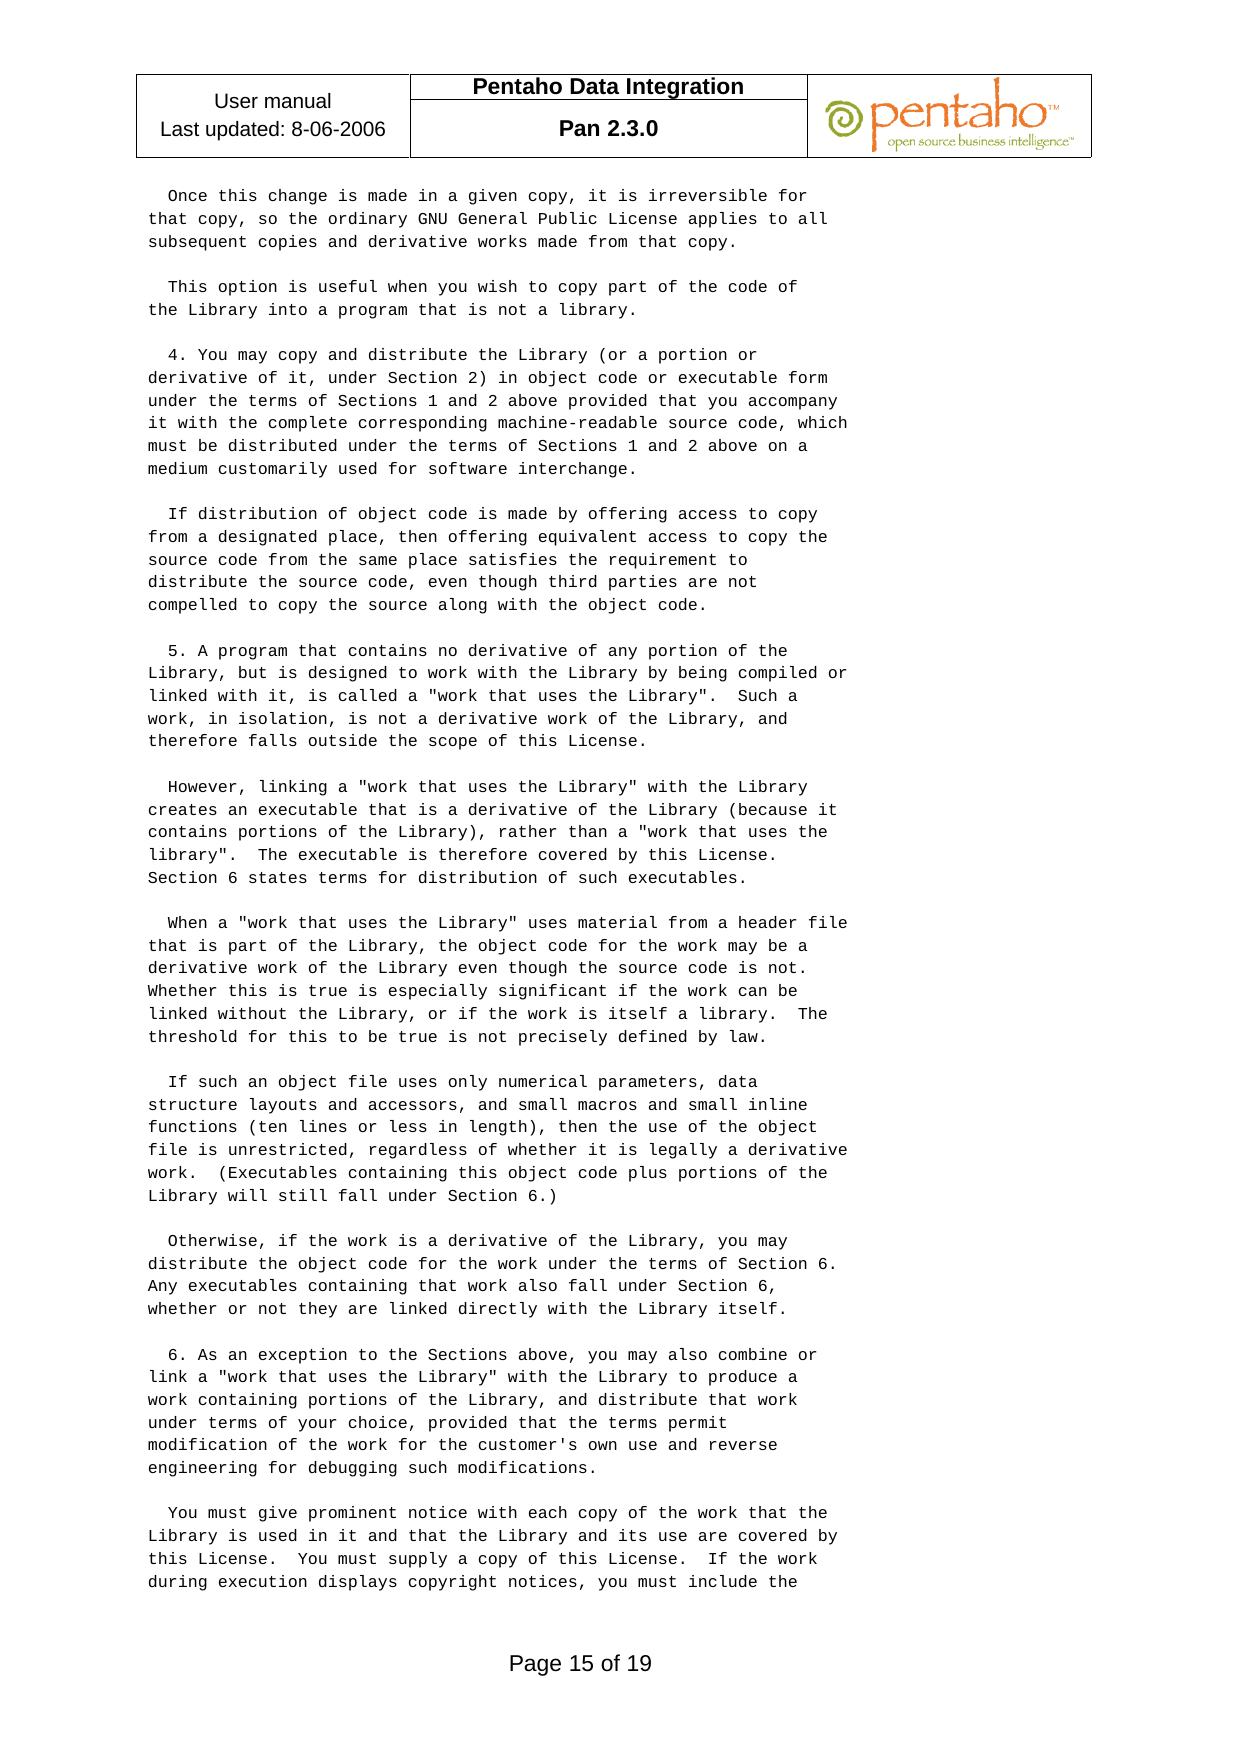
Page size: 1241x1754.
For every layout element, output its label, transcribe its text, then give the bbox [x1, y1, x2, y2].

text Once this change is made in a given copy, it is irreversible for that copy, so the ordinary GNU General Public License applies to all subsequent copies and derivative works made from that copy. This option is useful when you wish to copy part of the code of the Library into a program that is not a library. 4. You may copy and distribute the Library (or a portion or derivative of it, under Section 2) in object code or executable form under the terms of Sections 1 and 2 above provided that you accompany it with the complete corresponding machine-readable source code, which must be distributed under the terms of Sections 1 and 2 above on a medium customarily used for software interchange. If distribution of object code is made by offering access to copy from a designated place, then offering equivalent access to copy the source code from the same place satisfies the requirement to distribute the source code, even though third parties are not compelled to copy the source along with the object code. 5. A program that contains no derivative of any portion of the Library, but is designed to work with the Library by being compiled or linked with it, is called a "work that uses the Library". Such a work, in isolation, is not a derivative work of the Library, and therefore falls outside the scope of this License. However, linking a "work that uses the Library" with the Library creates an executable that is a derivative of the Library (because it contains portions of the Library), rather than a "work that uses the library". The executable is therefore covered by this License. Section 6 states terms for distribution of such executables. When a "work that uses the Library" uses material from a header file that is part of the Library, the object code for the work may be a derivative work of the Library even though the source code is not. Whether this is true is especially significant if the work can be linked without the Library, or if the work is itself a library. The threshold for this to be true is not precisely defined by law. If such an object file uses only numerical parameters, data structure layouts and accessors, and small macros and small inline functions (ten lines or less in length), then the use of the object file is unrestricted, regardless of whether it is legally a derivative work. (Executables containing this object code plus portions of the Library will still fall under Section 6.) Otherwise, if the work is a derivative of the Library, you may distribute the object code for the work under the terms of Section 6. Any executables containing that work also fall under Section 6, whether or not they are linked directly with the Library itself. 6. As an exception to the Sections above, you may also combine or link a "work that uses the Library" with the Library to produce a work containing portions of the Library, and distribute that work under terms of your choice, provided that the terms permit modification of the work for the customer's own use and reverse engineering for debugging such modifications. You must give prominent notice with each copy of the work that the Library is used in it and that the Library and its use are covered by this License. You must supply a copy of this License. If the work during execution displays copyright notices, you must include the [148, 188, 1092, 1592]
